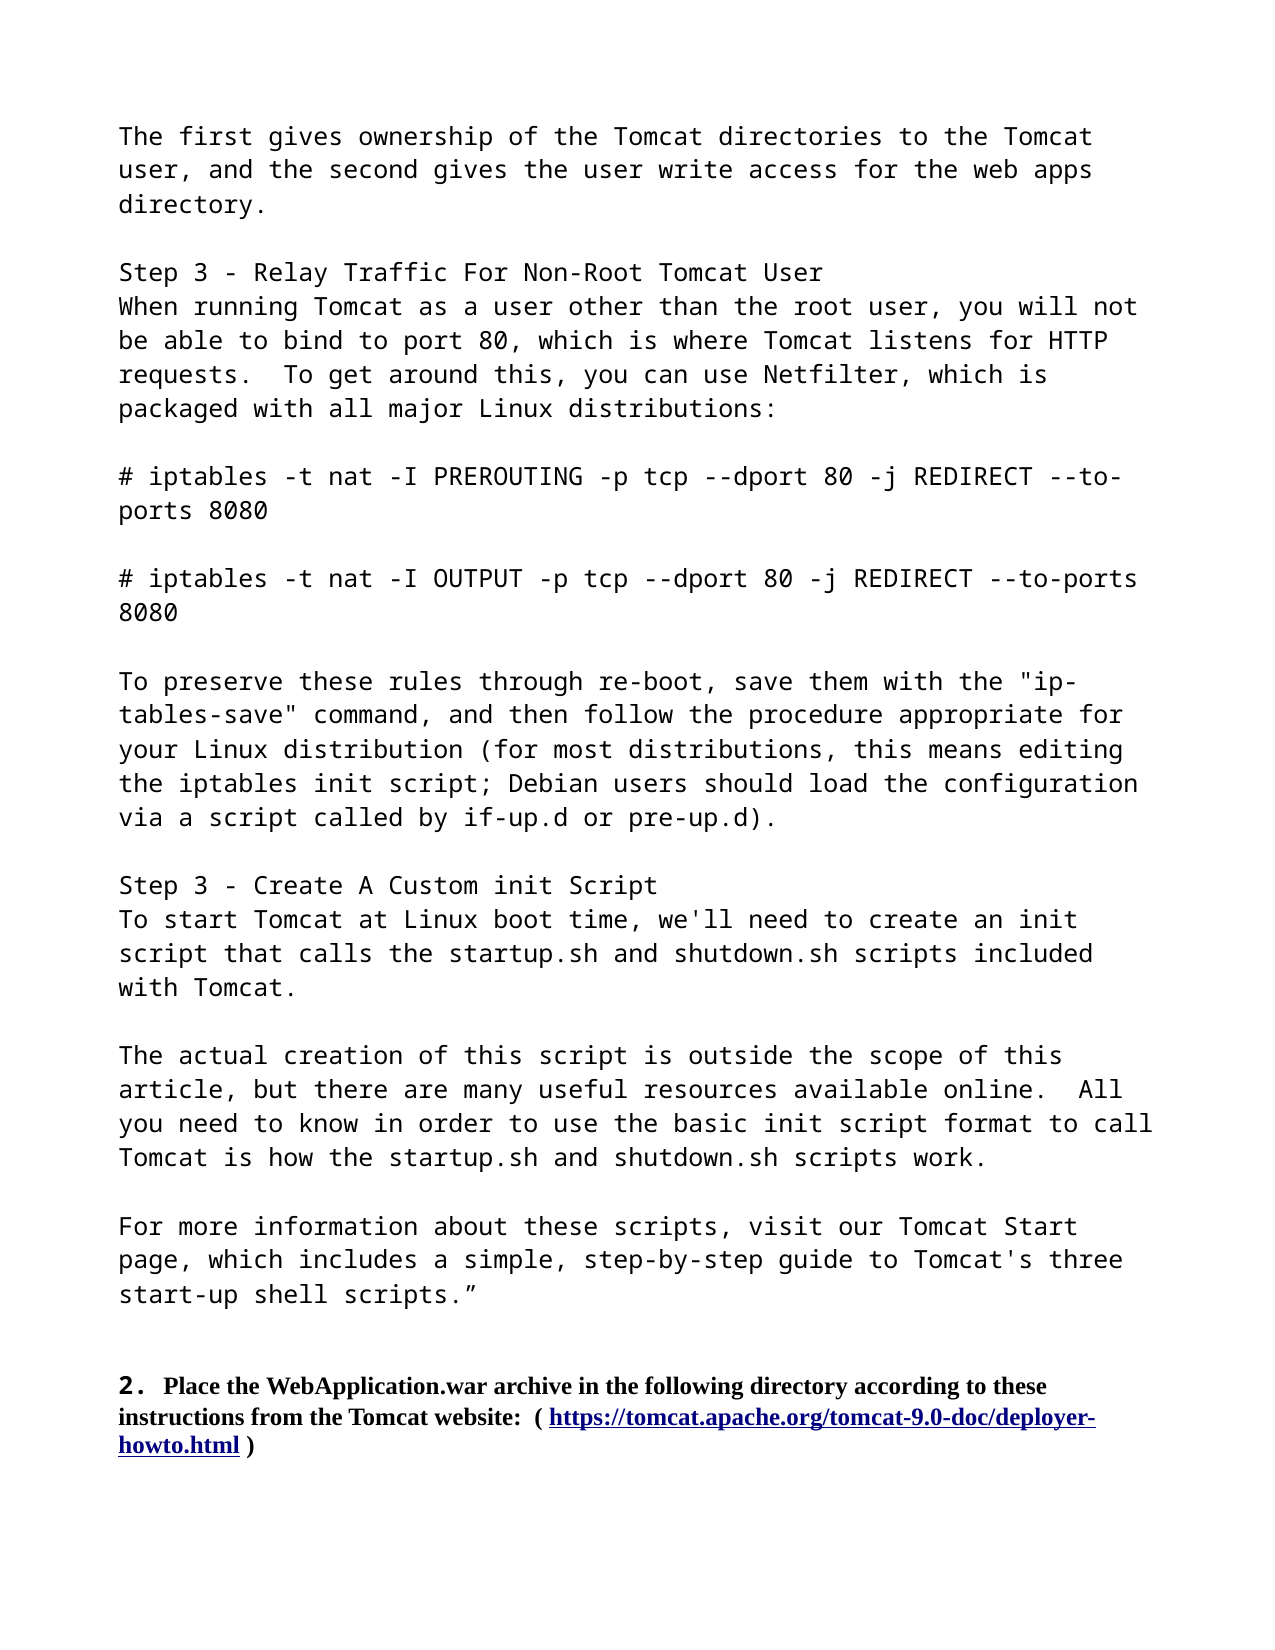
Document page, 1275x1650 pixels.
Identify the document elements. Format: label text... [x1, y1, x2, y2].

text To preserve these rules through re-boot, save them with the "ip-tables-save" command, and then follow the procedure appropriate for your Linux distribution (for most distributions, this means editing the iptables init script; Debian users should load the configuration via a script called by if-up.d or pre-up.d). [118, 663, 1157, 833]
text To start Tomcat at Linux boot time, we'll need to create an init script that calls the startup.sh and shutdown.sh scripts included with Tomcat. [118, 902, 1157, 1004]
text For more information about these scripts, visit our Tomcat Start page, which includes a simple, step-by-step guide to Tomcat's three start-up shell scripts.” [118, 1208, 1157, 1310]
text 2. Place the WebApplication.war archive in the following directory according to these instructions from the Tomcat website: ( https://tomcat.apache.org/tomcat-9.0-doc/deployer-howto.html ) [118, 1368, 1157, 1459]
text The actual creation of this script is outside the scope of this article, but there are many useful resources available online. All you need to know in order to use the basic init script format to call Tomcat is how the startup.sh and shutdown.sh scripts work. [118, 1038, 1157, 1174]
text When running Tomcat as a user other than the root user, you will not be able to bind to port 80, which is where Tomcat listens for HTTP requests. To get around this, you can use Netfilter, which is packaged with all major Linux distributions: [118, 288, 1157, 425]
text Step 3 - Create A Custom init Script [118, 867, 1157, 902]
text Step 3 - Relay Traffic For Non-Root Tomcat User [118, 254, 1157, 288]
text The first gives ownership of the Tomcat directories to the Tomcat user, and the second gives the user write access for the web apps directory. [118, 118, 1157, 220]
text # iptables -t nat -I OUTPUT -p tcp --dport 80 -j REDIRECT --to-ports 8080 [118, 561, 1157, 629]
text # iptables -t nat -I PREROUTING -p tcp --dport 80 -j REDIRECT --to-ports 8080 [118, 459, 1157, 527]
